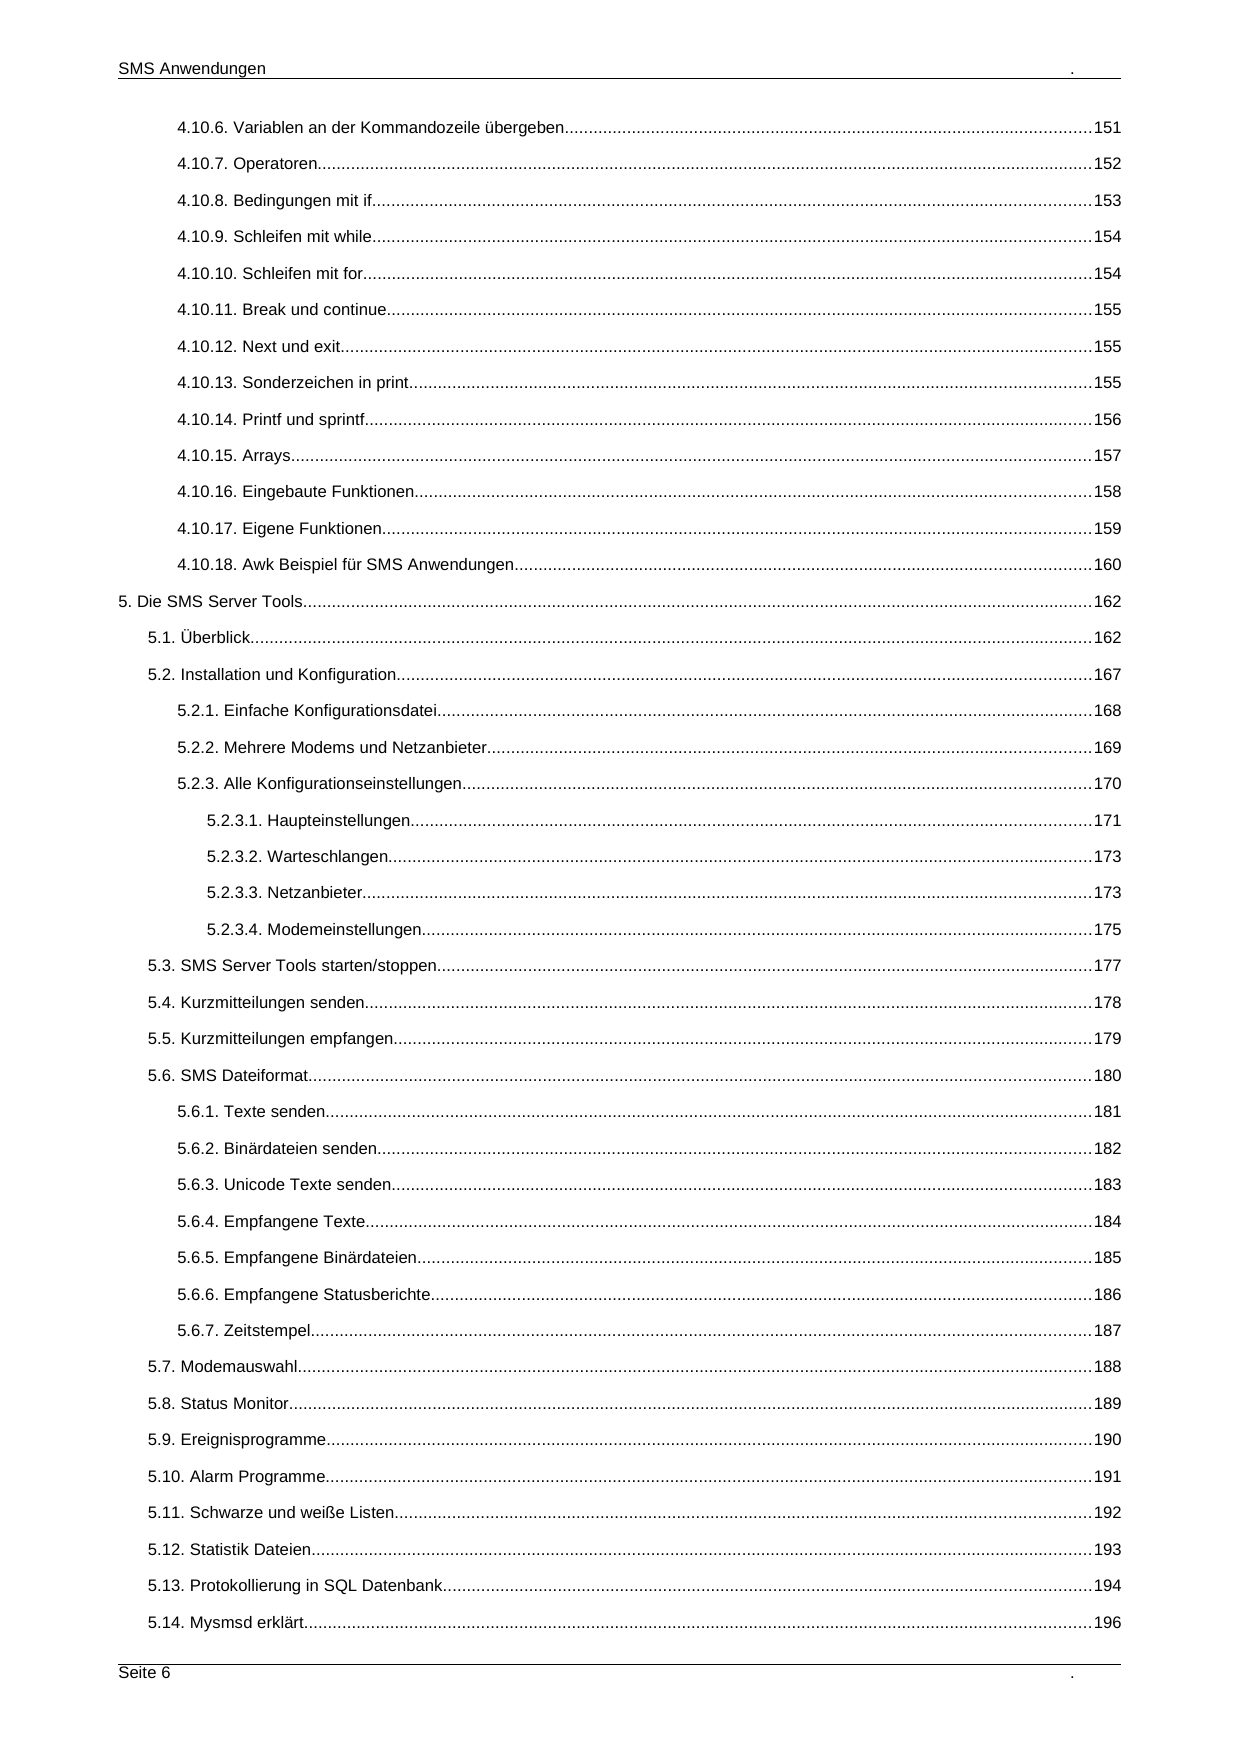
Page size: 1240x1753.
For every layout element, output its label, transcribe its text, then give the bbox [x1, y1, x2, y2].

text 5.3. SMS Server Tools starten/stoppen 177 [148, 957, 1121, 975]
text 5.6.2. Binärdateien senden 182 [177, 1139, 1121, 1158]
text 4.10.16. Eingebaute Funktionen 158 [177, 483, 1121, 501]
text 5.2.3.1. Haupteinstellungen 171 [207, 811, 1121, 829]
text 5. Die SMS Server Tools 162 [118, 592, 1121, 611]
text 5.2. Installation und Konfiguration 167 [148, 665, 1121, 684]
text 4.10.8. Bedingungen mit if 153 [177, 191, 1121, 210]
text 5.6.1. Texte senden 181 [177, 1102, 1121, 1121]
text 5.6.3. Unicode Texte senden 183 [177, 1175, 1121, 1194]
text 5.11. Schwarze und weiße Listen 192 [148, 1503, 1121, 1522]
text 5.14. Mysmsd erklärt 196 [148, 1613, 1121, 1632]
text 5.6.4. Empfangene Texte 184 [177, 1212, 1121, 1231]
text 4.10.6. Variablen an der Kommandozeile übergeben 151 [177, 118, 1121, 137]
text 5.12. Statistik Dateien 193 [148, 1540, 1121, 1559]
text 5.8. Status Monitor 189 [148, 1394, 1121, 1413]
text 5.6.5. Empfangene Binärdateien 185 [177, 1248, 1121, 1267]
text 5.6. SMS Dateiformat 180 [148, 1066, 1121, 1085]
text 5.2.1. Einfache Konfigurationsdatei 168 [177, 701, 1121, 720]
text 4.10.7. Operatoren 152 [177, 154, 1121, 173]
text 5.7. Modemauswahl 188 [148, 1358, 1121, 1376]
text 5.2.2. Mehrere Modems und Netzanbieter 169 [177, 738, 1121, 757]
text 5.2.3.2. Warteschlangen 173 [207, 847, 1121, 866]
text 5.2.3. Alle Konfigurationseinstellungen 170 [177, 774, 1121, 793]
text 5.6.6. Empfangene Statusberichte 186 [177, 1285, 1121, 1303]
text 5.13. Protokollierung in SQL Datenbank 194 [148, 1576, 1121, 1595]
text 4.10.15. Arrays 157 [177, 446, 1121, 465]
text 4.10.14. Printf und sprintf 156 [177, 410, 1121, 428]
text 5.10. Alarm Programme 191 [148, 1467, 1121, 1486]
text 4.10.9. Schleifen mit while 154 [177, 227, 1121, 246]
text 5.4. Kurzmitteilungen senden 178 [148, 993, 1121, 1012]
text 5.6.7. Zeitstempel 187 [177, 1321, 1121, 1340]
text 4.10.12. Next und exit 155 [177, 337, 1121, 356]
text 4.10.13. Sonderzeichen in print 155 [177, 373, 1121, 392]
text 5.1. Überblick 162 [148, 628, 1121, 647]
text 5.5. Kurzmitteilungen empfangen 179 [148, 1029, 1121, 1048]
text 5.2.3.3. Netzanbieter 173 [207, 884, 1121, 902]
text 4.10.11. Break und continue 155 [177, 300, 1121, 319]
text 4.10.17. Eigene Funktionen 159 [177, 519, 1121, 538]
text 5.9. Ereignisprogramme 190 [148, 1431, 1121, 1449]
text 4.10.10. Schleifen mit for 154 [177, 264, 1121, 283]
text 5.2.3.4. Modemeinstellungen 175 [207, 920, 1121, 939]
text 4.10.18. Awk Beispiel für SMS Anwendungen 160 [177, 556, 1121, 574]
